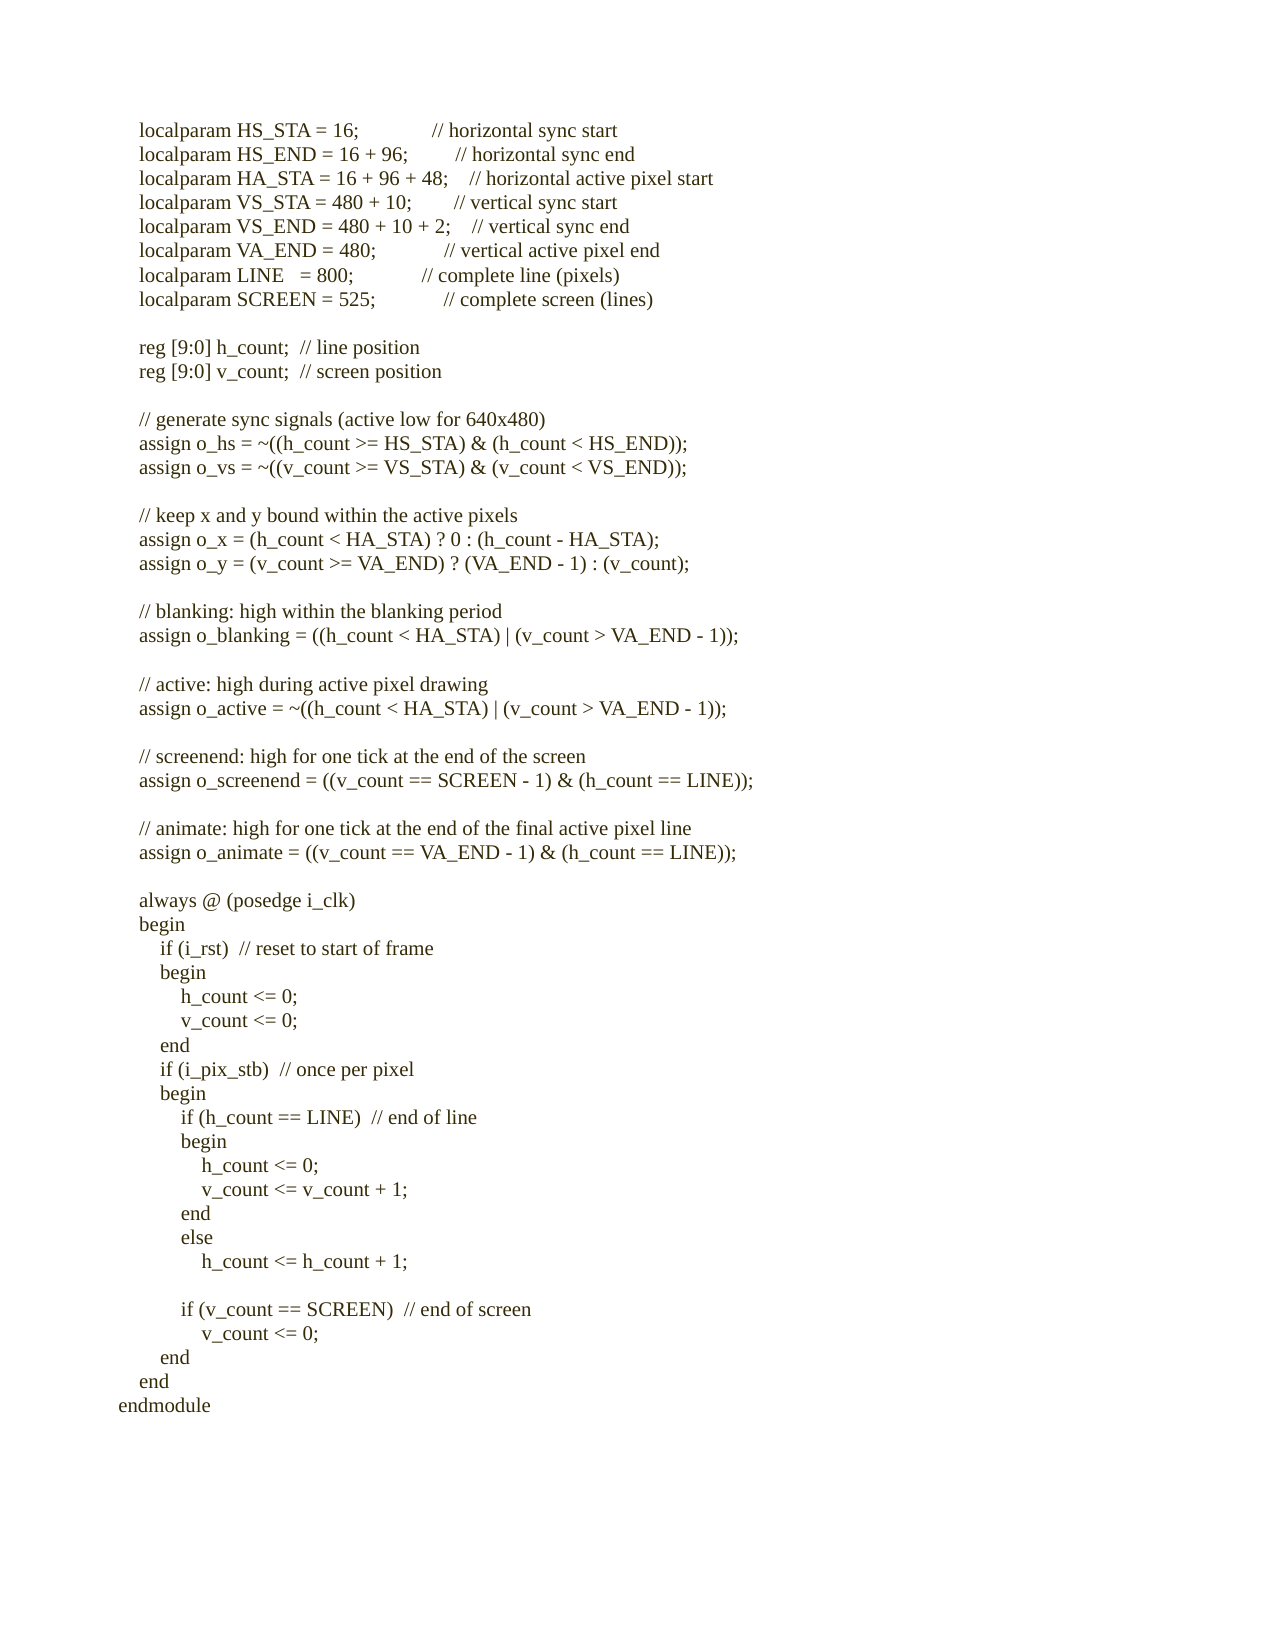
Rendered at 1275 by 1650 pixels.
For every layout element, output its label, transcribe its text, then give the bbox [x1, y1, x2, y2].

text assign o_animate = ((v_count == VA_END - 1) & (h_count == LINE)); [118, 840, 1211, 864]
text end [118, 1369, 1211, 1393]
text always @ (posedge i_clk) [118, 888, 1211, 912]
text end [118, 1201, 1211, 1225]
text // blanking: high within the blanking period [118, 599, 1211, 623]
text endmodule [118, 1393, 1211, 1417]
text localparam VS_END = 480 + 10 + 2; // vertical sync end [118, 214, 1211, 238]
text else [118, 1225, 1211, 1249]
text h_count <= 0; [118, 984, 1211, 1008]
text if (i_rst) // reset to start of frame [118, 936, 1211, 960]
text localparam HS_STA = 16; // horizontal sync start [118, 118, 1211, 142]
text assign o_blanking = ((h_count < HA_STA) | (v_count > VA_END - 1)); [118, 623, 1211, 647]
text begin [118, 1081, 1211, 1105]
text localparam VS_STA = 480 + 10; // vertical sync start [118, 190, 1211, 214]
text if (v_count == SCREEN) // end of screen [118, 1297, 1211, 1321]
text localparam SCREEN = 525; // complete screen (lines) [118, 287, 1211, 311]
text // active: high during active pixel drawing [118, 672, 1211, 696]
text // screenend: high for one tick at the end of the screen [118, 744, 1211, 768]
text assign o_hs = ~((h_count >= HS_STA) & (h_count < HS_END)); [118, 431, 1211, 455]
text // keep x and y bound within the active pixels [118, 503, 1211, 527]
text end [118, 1032, 1211, 1057]
text end [118, 1345, 1211, 1369]
text assign o_screenend = ((v_count == SCREEN - 1) & (h_count == LINE)); [118, 768, 1211, 792]
text assign o_vs = ~((v_count >= VS_STA) & (v_count < VS_END)); [118, 455, 1211, 479]
text if (h_count == LINE) // end of line [118, 1105, 1211, 1129]
text // animate: high for one tick at the end of the final active pixel line [118, 816, 1211, 840]
text begin [118, 912, 1211, 936]
text localparam HA_STA = 16 + 96 + 48; // horizontal active pixel start [118, 166, 1211, 190]
text localparam VA_END = 480; // vertical active pixel end [118, 238, 1211, 262]
text assign o_y = (v_count >= VA_END) ? (VA_END - 1) : (v_count); [118, 551, 1211, 575]
text localparam LINE = 800; // complete line (pixels) [118, 262, 1211, 287]
text assign o_active = ~((h_count < HA_STA) | (v_count > VA_END - 1)); [118, 696, 1211, 720]
text begin [118, 1129, 1211, 1153]
text assign o_x = (h_count < HA_STA) ? 0 : (h_count - HA_STA); [118, 527, 1211, 551]
text localparam HS_END = 16 + 96; // horizontal sync end [118, 142, 1211, 166]
text if (i_pix_stb) // once per pixel [118, 1057, 1211, 1081]
text v_count <= 0; [118, 1008, 1211, 1032]
text h_count <= h_count + 1; [118, 1249, 1211, 1273]
text v_count <= 0; [118, 1321, 1211, 1345]
text reg [9:0] v_count; // screen position [118, 359, 1211, 383]
text // generate sync signals (active low for 640x480) [118, 407, 1211, 431]
text v_count <= v_count + 1; [118, 1177, 1211, 1201]
text begin [118, 960, 1211, 984]
text reg [9:0] h_count; // line position [118, 335, 1211, 359]
text h_count <= 0; [118, 1153, 1211, 1177]
